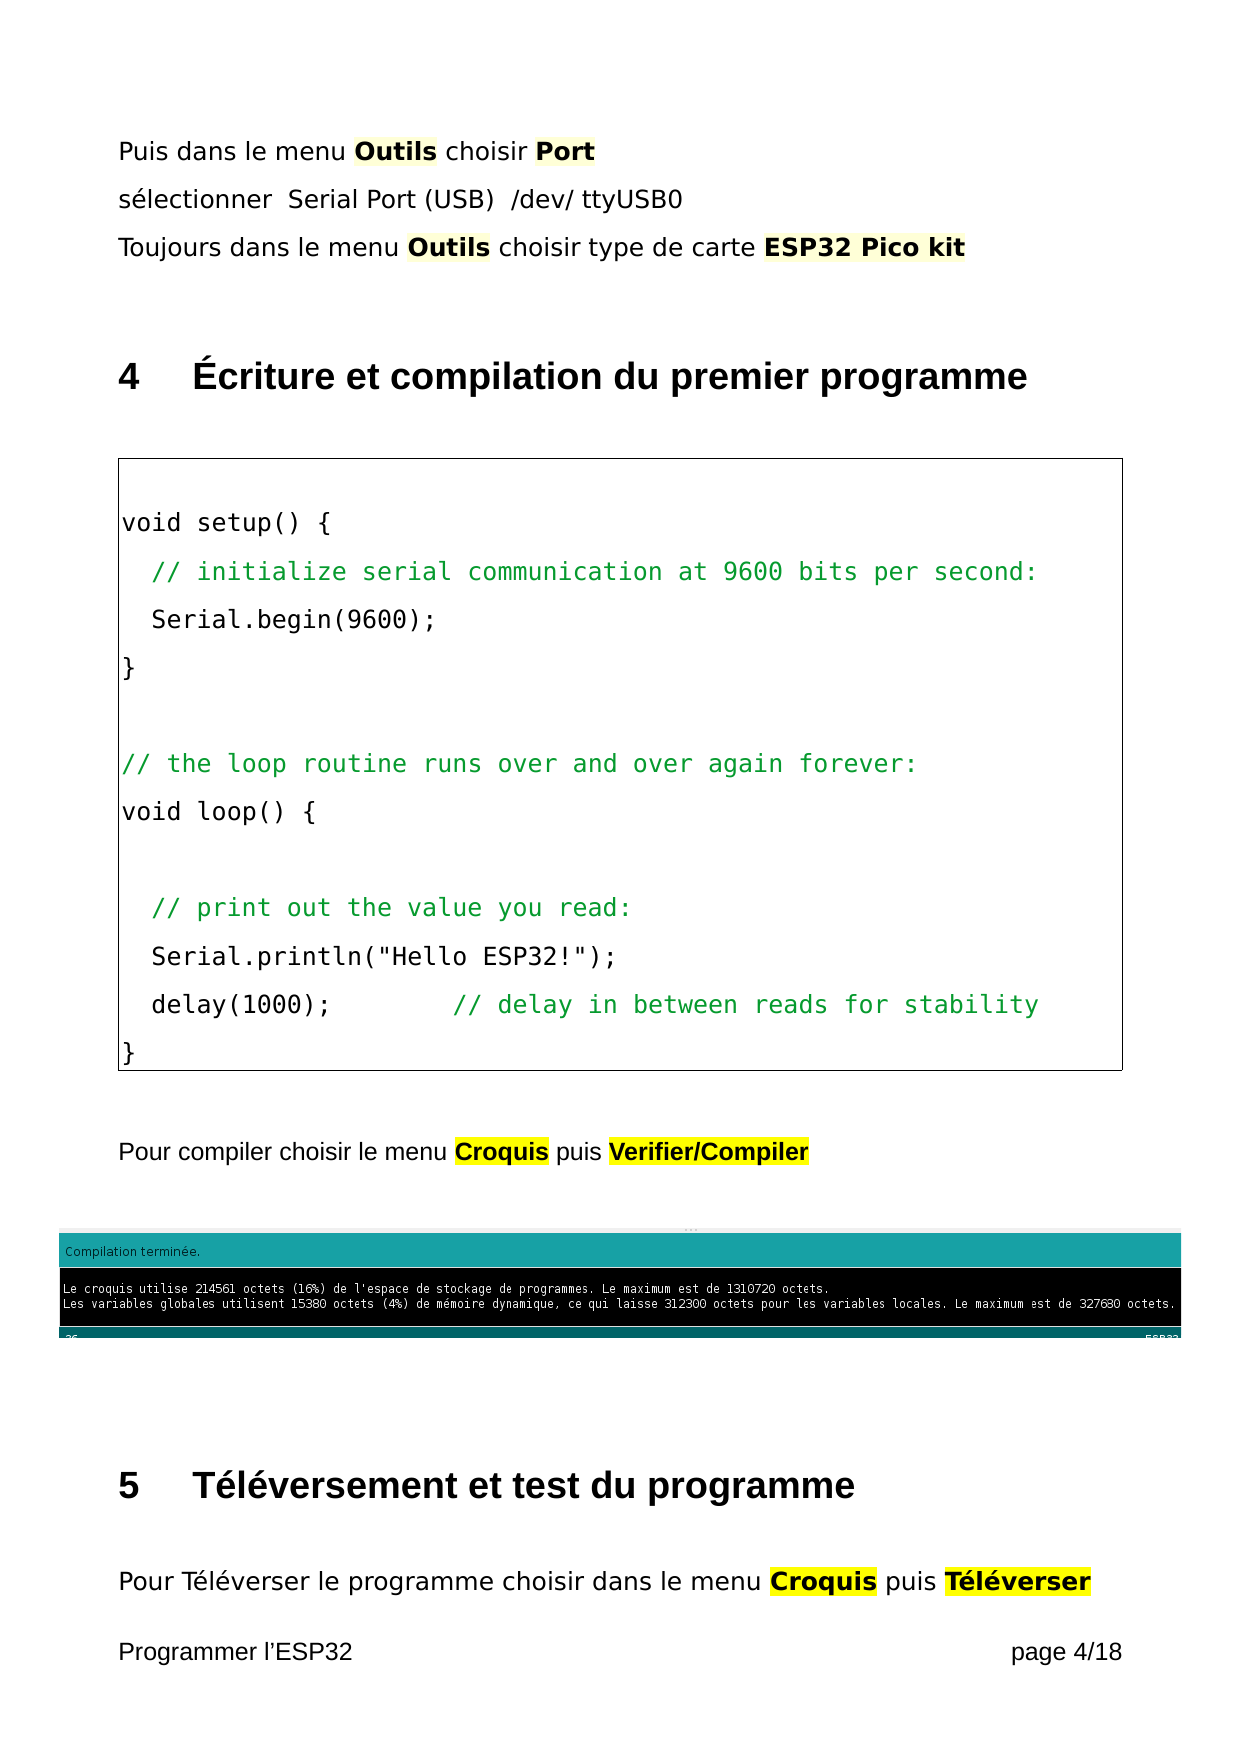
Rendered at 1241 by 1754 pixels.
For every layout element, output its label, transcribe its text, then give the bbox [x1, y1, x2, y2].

picture [59, 1184, 1182, 1338]
text sélectionner Serial Port (USB) /dev/ ttyUSB0 [118, 185, 1122, 214]
text void loop() { [119, 794, 1122, 826]
text delay(1000); // delay in between reads for stability [119, 987, 1122, 1019]
text Serial.println("Hello ESP32!"); [119, 939, 1122, 971]
text Pour Téléverser le programme choisir dans le menu Croquis puis Téléverser [118, 1567, 1122, 1596]
text Puis dans le menu Outils choisir Port [118, 137, 1122, 166]
subtitle Écriture et compilation du premier programme [118, 354, 1122, 397]
text Serial.begin(9600); [119, 602, 1122, 634]
text void setup() { [119, 506, 1122, 538]
subtitle Téléversement et test du programme [118, 1463, 1122, 1507]
text // the loop routine runs over and over again forever: [119, 746, 1122, 778]
text // initialize serial communication at 9600 bits per second: [119, 554, 1122, 586]
text } [119, 1035, 1122, 1070]
text } [119, 650, 1122, 682]
text Toujours dans le menu Outils choisir type de carte ESP32 Pico kit [118, 233, 1122, 262]
text Pour compiler choisir le menu Croquis puis Verifier/Compiler [118, 1137, 1122, 1165]
text // print out the value you read: [119, 891, 1122, 923]
